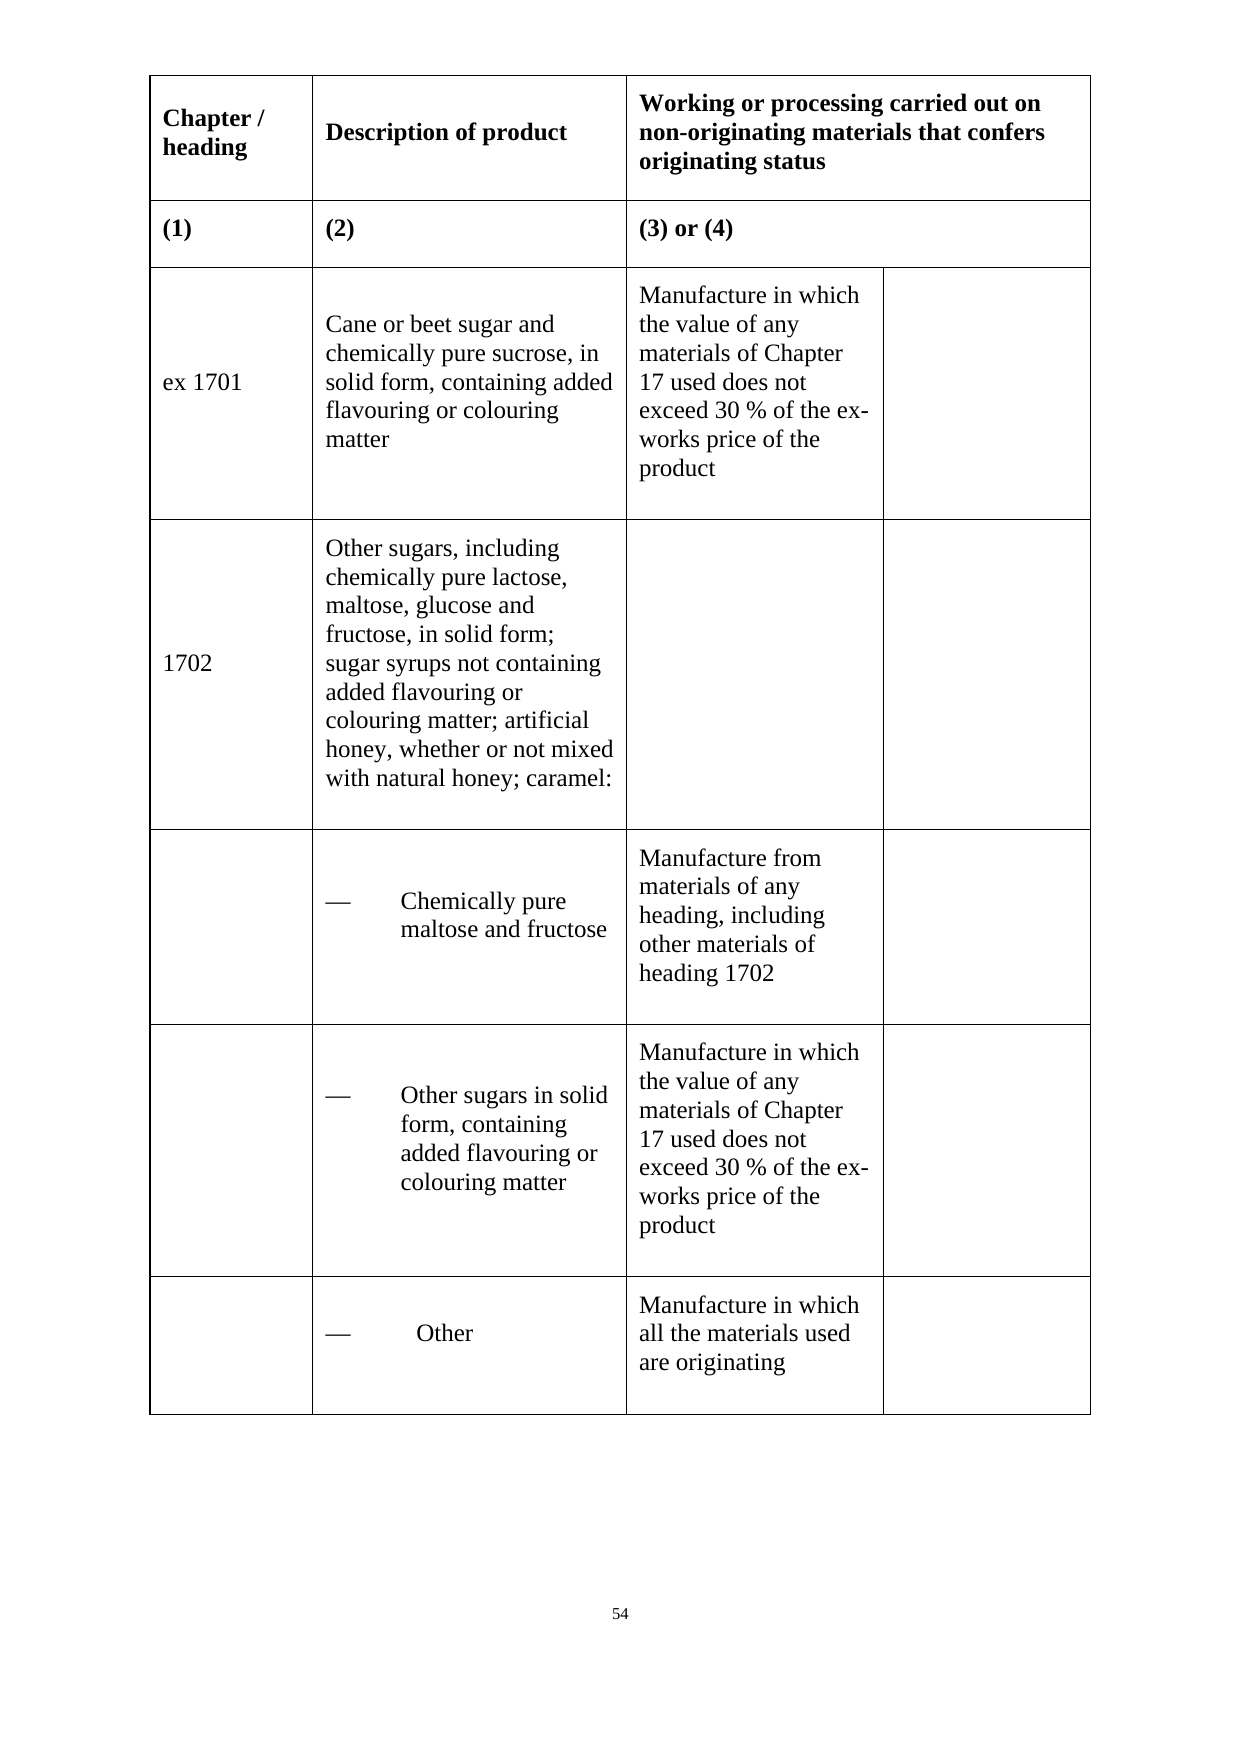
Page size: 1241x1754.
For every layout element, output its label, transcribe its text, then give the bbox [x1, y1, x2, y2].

table_header Working or processing carried out on non‐originating materials that confers originating status [627, 76, 1090, 200]
table_cell — Chemically pure maltose and fructose [313, 830, 626, 1024]
table_cell Manufacture in which the value of any materials of Chapter 17 used does not exceed 30 % of the ex‐works price of the product [627, 268, 883, 519]
table_cell (3) or (4) [627, 201, 1090, 267]
table_cell [151, 830, 312, 1024]
table_cell [627, 520, 883, 829]
table_cell Manufacture in which all the materials used are originating [627, 1277, 883, 1413]
table_cell Manufacture from materials of any heading, including other materials of heading 1702 [627, 830, 883, 1024]
table_cell (2) [313, 201, 626, 267]
table_cell — Other [313, 1277, 626, 1413]
table_cell Other sugars, including chemically pure lactose, maltose, glucose and fructose, in solid form; sugar syrups not containing added flavouring or colouring matter; artificial honey, whether or not mixed with natural honey; caramel: [313, 520, 626, 829]
table_cell — Other sugars in solid form, containing added flavouring or colouring matter [313, 1025, 626, 1276]
table_cell [884, 1025, 1090, 1276]
table_cell [884, 268, 1090, 519]
table_header Description of product [313, 76, 626, 200]
table_cell (1) [151, 201, 312, 267]
table_header Chapter / heading [151, 76, 312, 200]
table_cell [151, 1277, 312, 1413]
table_cell [884, 830, 1090, 1024]
table_cell [151, 1025, 312, 1276]
table_cell [884, 520, 1090, 829]
table_cell [884, 1277, 1090, 1413]
table_cell ex 1701 [151, 268, 312, 519]
table_cell Manufacture in which the value of any materials of Chapter 17 used does not exceed 30 % of the ex‐works price of the product [627, 1025, 883, 1276]
table_cell Cane or beet sugar and chemically pure sucrose, in solid form, containing added flavouring or colouring matter [313, 268, 626, 519]
table_cell 1702 [151, 520, 312, 829]
